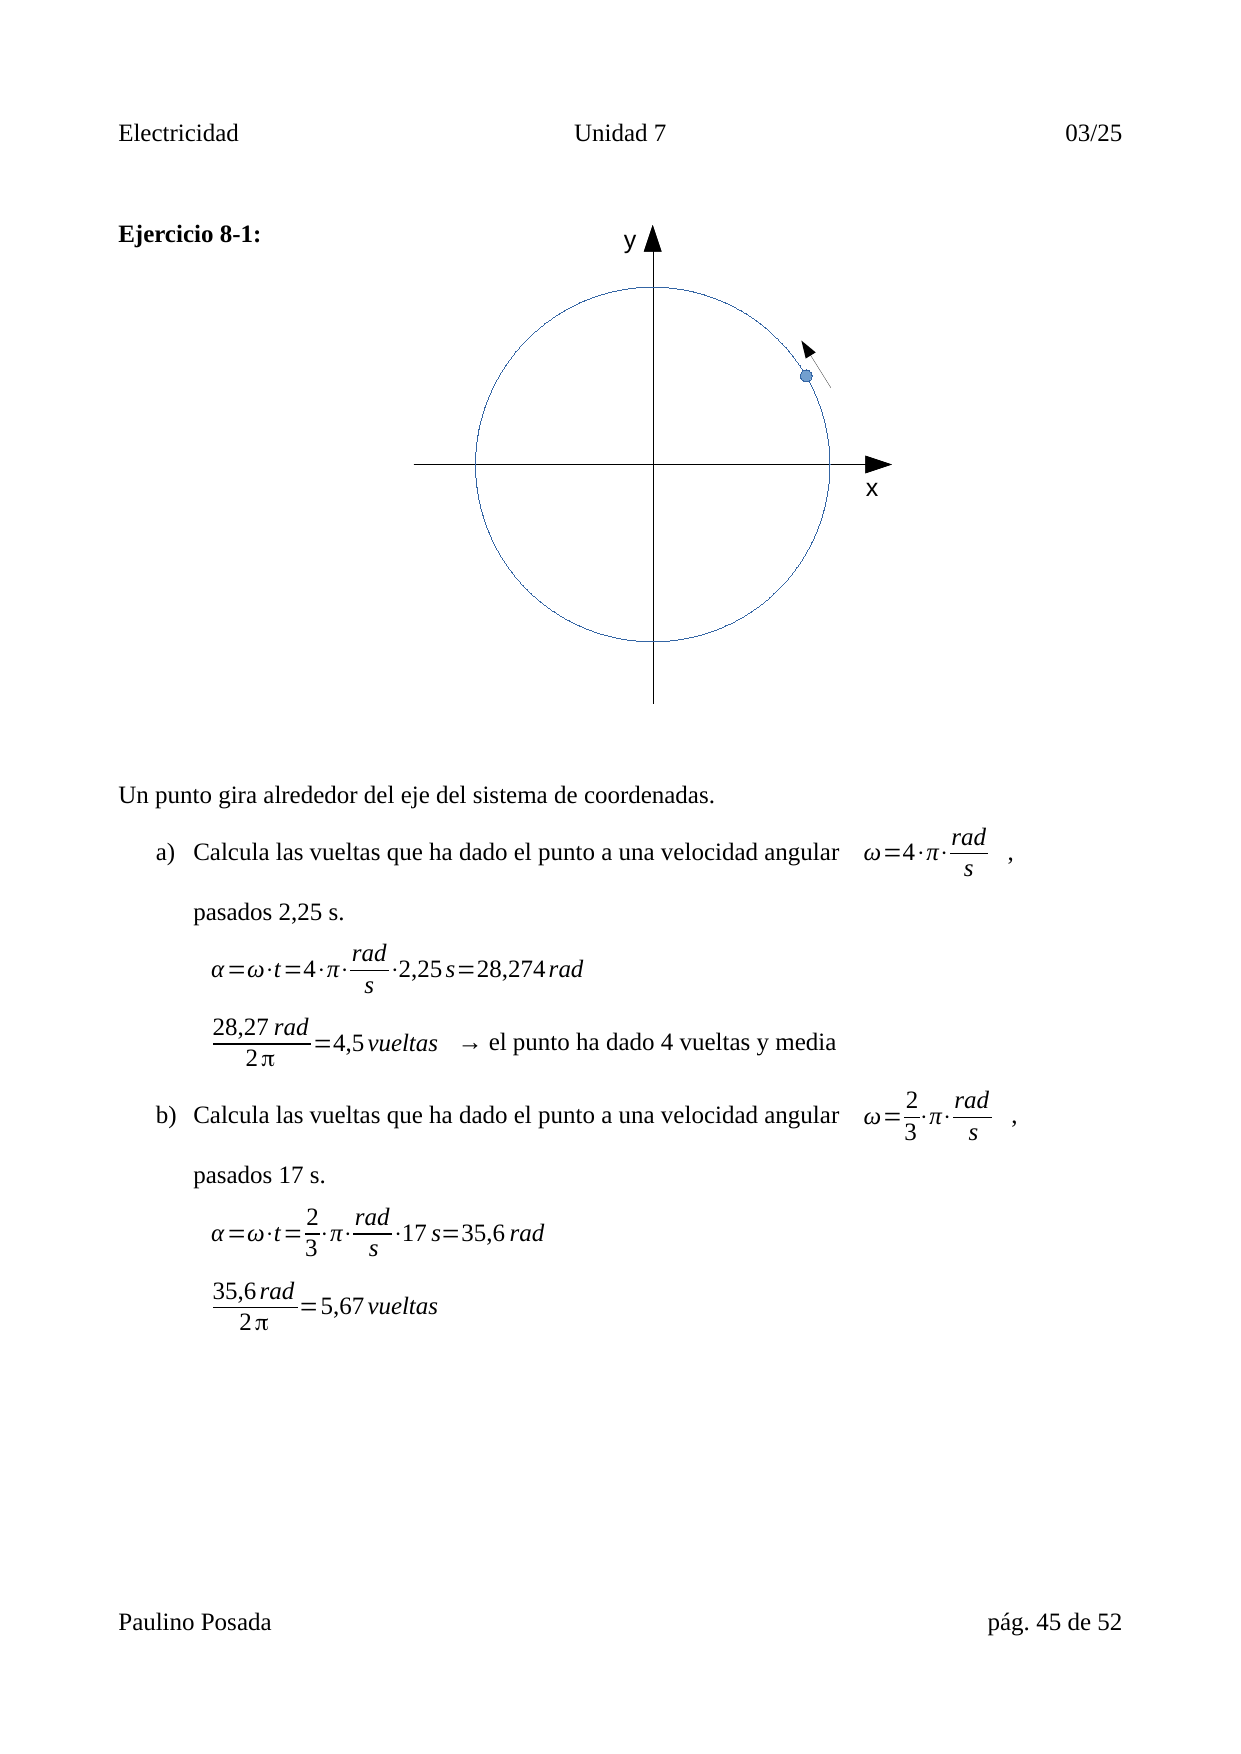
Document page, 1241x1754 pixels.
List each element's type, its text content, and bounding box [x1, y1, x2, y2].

list Calcula las vueltas que ha dado el punto a una velocidad angular , [156, 823, 1122, 882]
list pasados 17 s. [156, 1161, 1122, 1189]
list pasados 2,25 s. [156, 897, 1122, 926]
list Calcula las vueltas que ha dado el punto a una velocidad angular , [156, 1087, 1122, 1146]
list → el punto ha dado 4 vueltas y media [156, 1013, 1122, 1073]
text Ejercicio 8-1: [118, 219, 1122, 248]
text Un punto gira alrededor del eje del sistema de coordenadas. [118, 780, 1122, 809]
